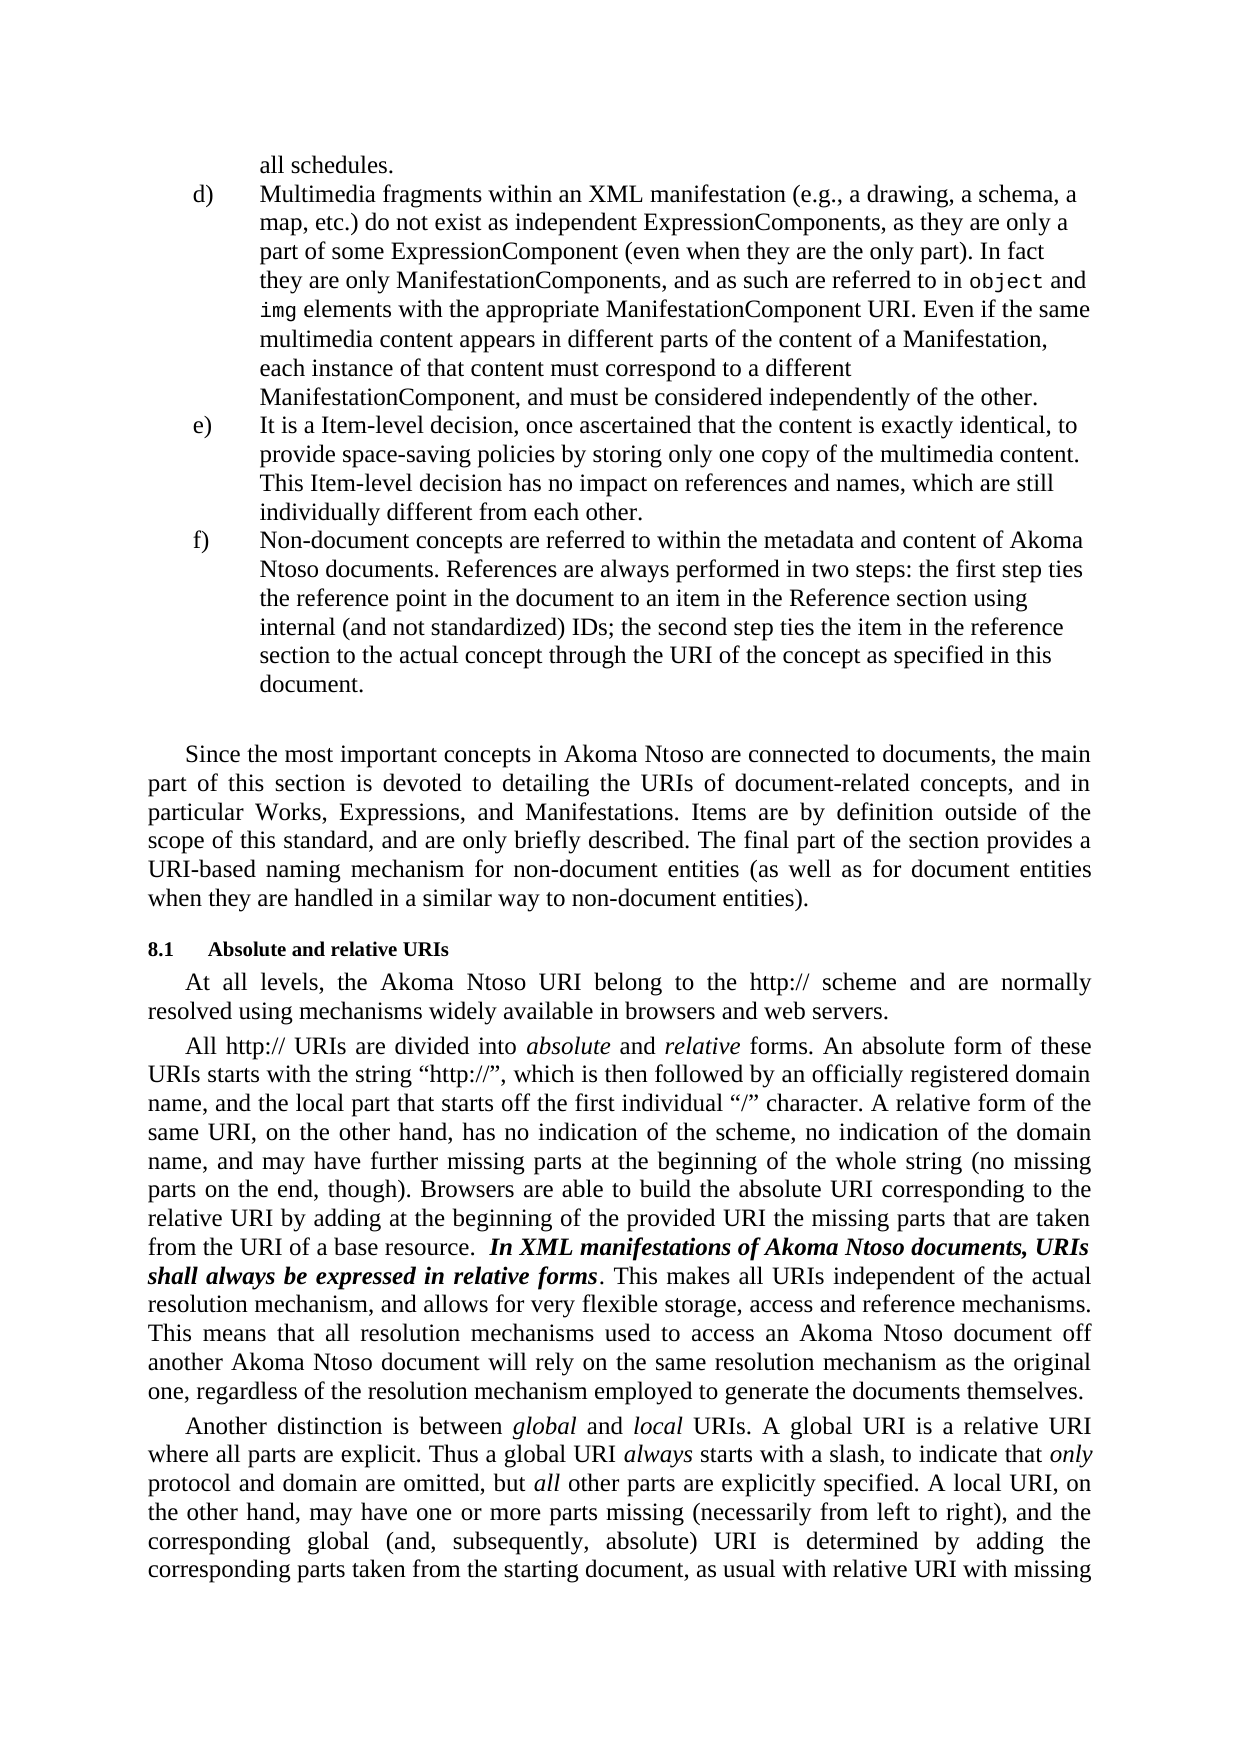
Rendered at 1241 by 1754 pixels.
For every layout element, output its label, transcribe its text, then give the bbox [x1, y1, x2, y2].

subtitle Absolute and relative URIs [148, 937, 1092, 961]
text Since the most important concepts in Akoma Ntoso are connected to documents, the main part of this section is devoted to detailing the URIs of document-related concepts, and in particular Works, Expressions, and Manifestations. Items are by definition outside of the scope of this standard, and are only briefly described. The final part of the section provides a URI-based naming mechanism for non-document entities (as well as for document entities when they are handled in a similar way to non-document entities). [148, 739, 1092, 912]
text All http:// URIs are divided into absolute and relative forms. An absolute form of these URIs starts with the string “http://”, which is then followed by an officially registered domain name, and the local part that starts off the first individual “/” character. A relative form of the same URI, on the other hand, has no indication of the scheme, no indication of the domain name, and may have further missing parts at the beginning of the whole string (no missing parts on the end, though). Browsers are able to build the absolute URI corresponding to the relative URI by adding at the beginning of the provided URI the missing parts that are taken from the URI of a base resource. In XML manifestations of Akoma Ntoso documents, URIs shall always be expressed in relative forms. This makes all URIs independent of the actual resolution mechanism, and allows for very flexible storage, access and reference mechanisms. This means that all resolution mechanisms used to access an Akoma Ntoso document off another Akoma Ntoso document will rely on the same resolution mechanism as the original one, regardless of the resolution mechanism employed to generate the documents themselves. [148, 1031, 1092, 1404]
list It is a Item-level decision, once ascertained that the content is exactly identical, to provide space-saving policies by storing only one copy of the multimedia content. This Item-level decision has no impact on references and names, which are still individually different from each other. [193, 410, 1092, 525]
list all schedules. [193, 150, 1092, 179]
list Multimedia fragments within an XML manifestation (e.g., a drawing, a schema, a map, etc.) do not exist as independent ExpressionComponents, as they are only a part of some ExpressionComponent (even when they are the only part). In fact they are only ManifestationComponents, and as such are referred to in object and img elements with the appropriate ManifestationComponent URI. Even if the same multimedia content appears in different parts of the content of a Manifestation, each instance of that content must correspond to a different ManifestationComponent, and must be considered independently of the other. [193, 179, 1092, 410]
text Another distinction is between global and local URIs. A global URI is a relative URI where all parts are explicit. Thus a global URI always starts with a slash, to indicate that only protocol and domain are omitted, but all other parts are explicitly specified. A local URI, on the other hand, may have one or more parts missing (necessarily from left to right), and the corresponding global (and, subsequently, absolute) URI is determined by adding the corresponding parts taken from the starting document, as usual with relative URI with missing [148, 1411, 1092, 1583]
text At all levels, the Akoma Ntoso URI belong to the http:// scheme and are normally resolved using mechanisms widely available in browsers and web servers. [148, 967, 1092, 1024]
list Non-document concepts are referred to within the metadata and content of Akoma Ntoso documents. References are always performed in two steps: the first step ties the reference point in the document to an item in the Reference section using internal (and not standardized) IDs; the second step ties the item in the reference section to the actual concept through the URI of the concept as specified in this document. [193, 525, 1092, 698]
